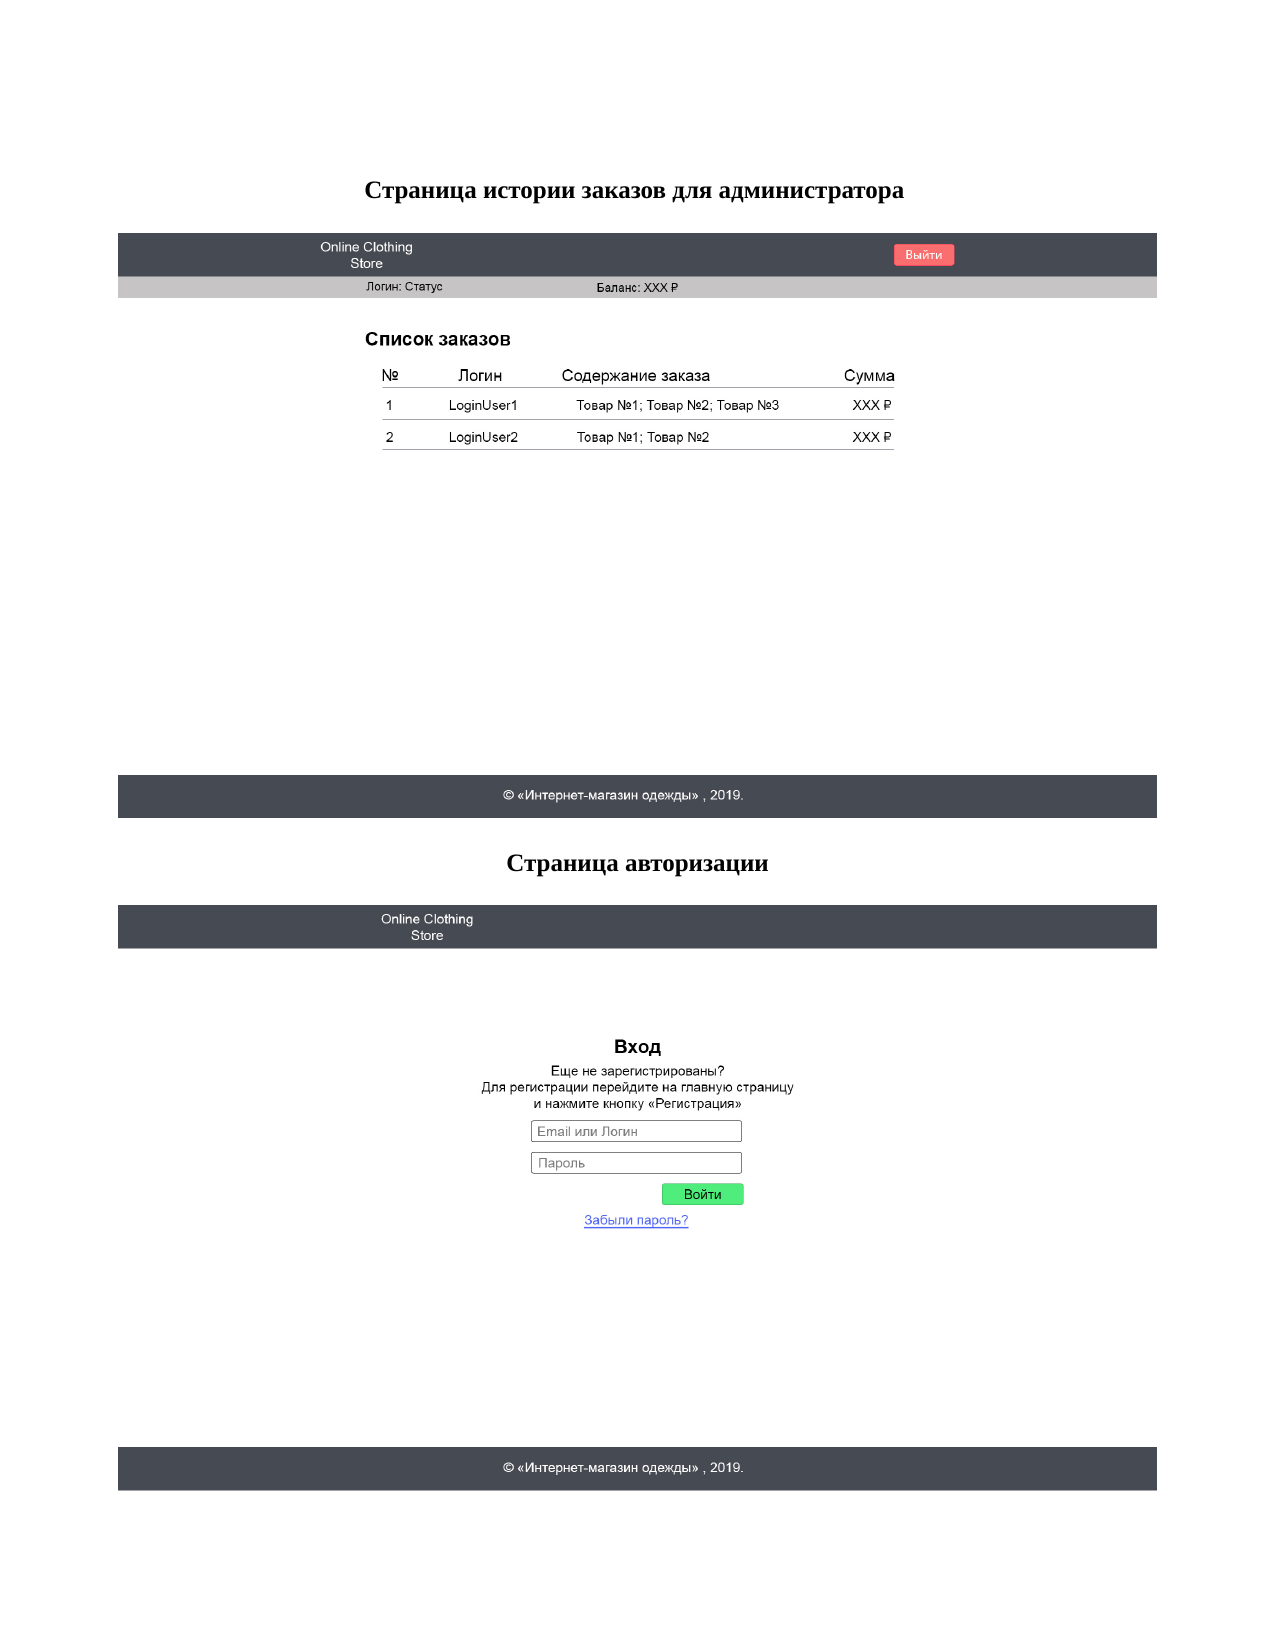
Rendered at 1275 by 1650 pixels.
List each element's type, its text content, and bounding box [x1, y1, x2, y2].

text Страница авторизации [118, 848, 1157, 877]
picture [118, 905, 1157, 1499]
picture [118, 233, 1157, 820]
text Страница истории заказов для администратора [118, 176, 1157, 204]
